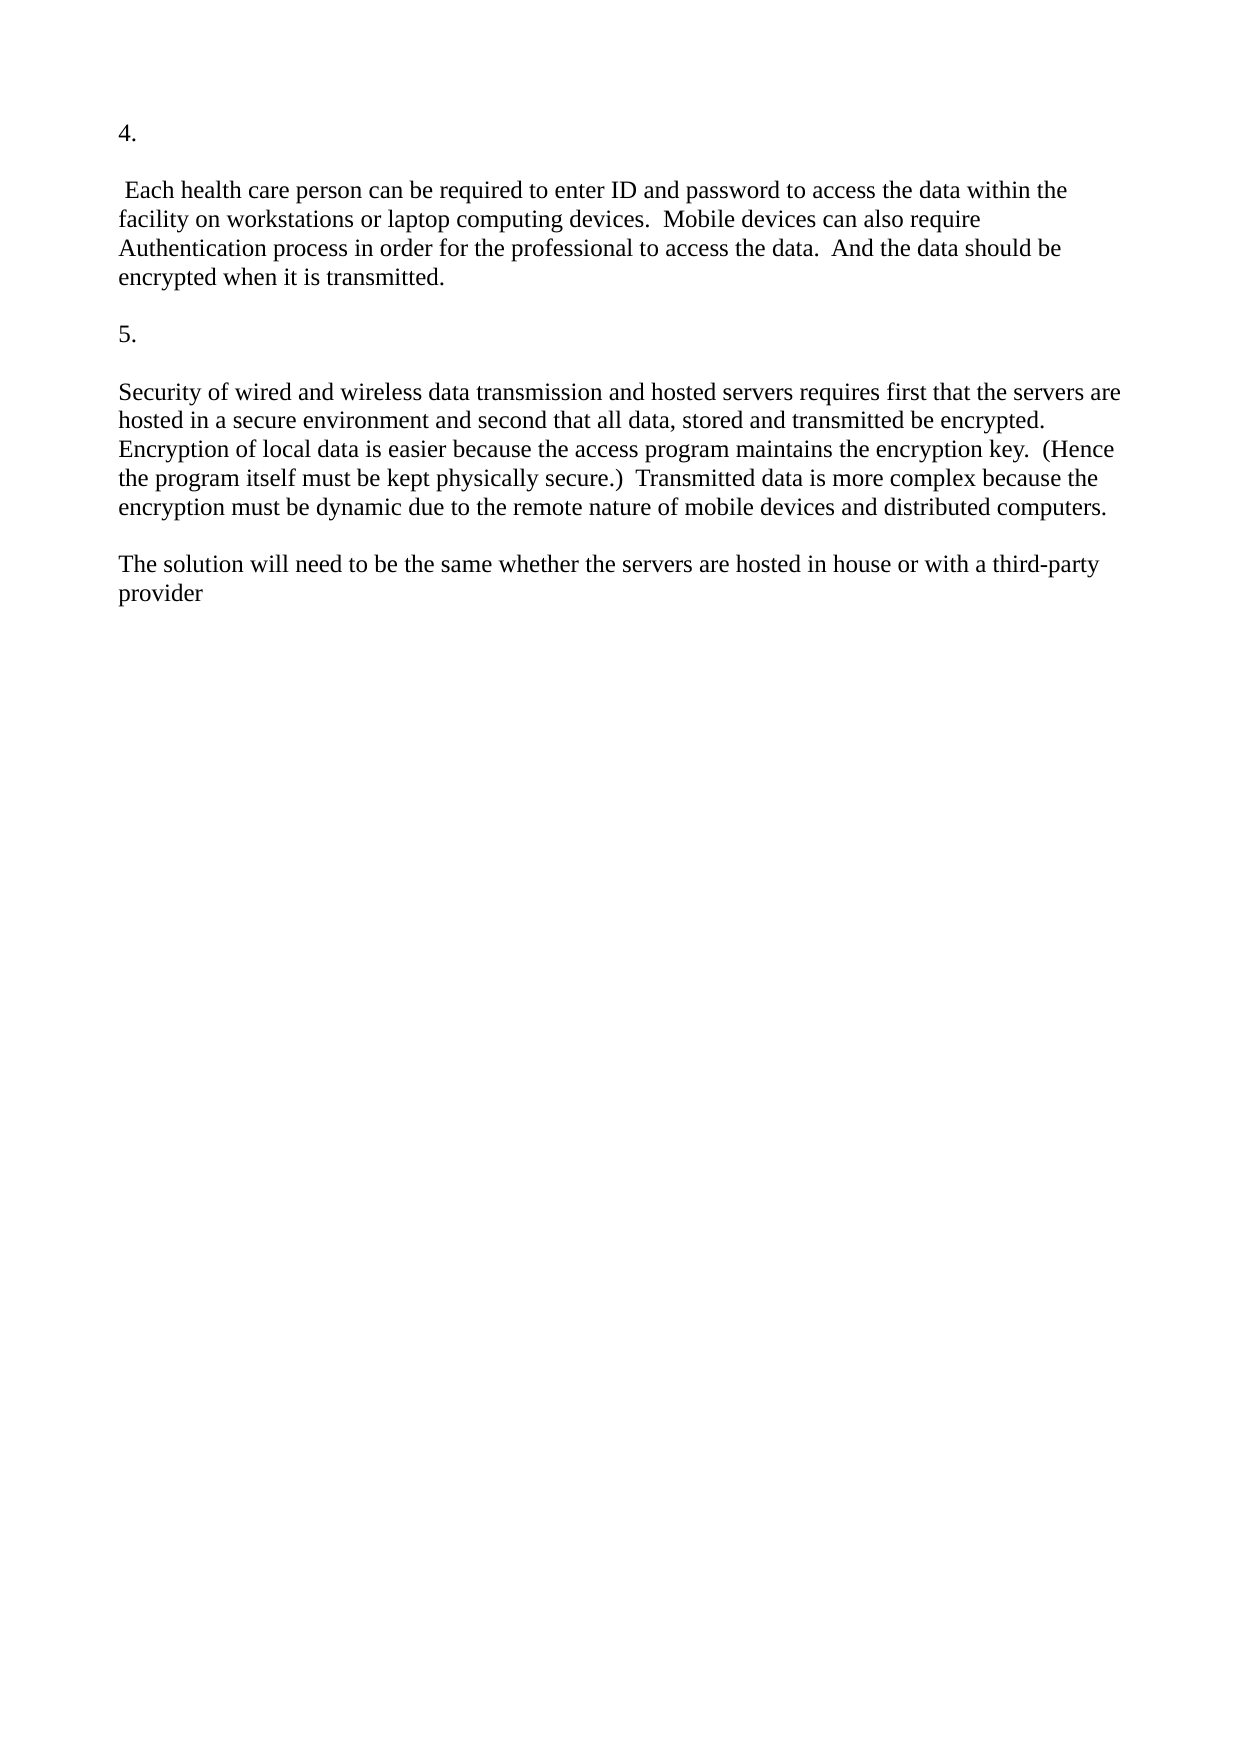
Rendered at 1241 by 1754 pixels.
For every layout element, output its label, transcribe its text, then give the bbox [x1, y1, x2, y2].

text 5. [118, 319, 1122, 348]
text 4. [118, 118, 1122, 147]
text Each health care person can be required to enter ID and password to access the data within the facility on workstations or laptop computing devices. Mobile devices can also require Authentication process in order for the professional to access the data. And the data should be encrypted when it is transmitted. [118, 176, 1122, 291]
text The solution will need to be the same whether the servers are hosted in house or with a third-party provider [118, 549, 1122, 607]
text Security of wired and wireless data transmission and hosted servers requires first that the servers are hosted in a secure environment and second that all data, stored and transmitted be encrypted. Encryption of local data is easier because the access program maintains the encryption key. (Hence the program itself must be kept physically secure.) Transmitted data is more complex because the encryption must be dynamic due to the remote nature of mobile devices and distributed computers. [118, 377, 1122, 521]
